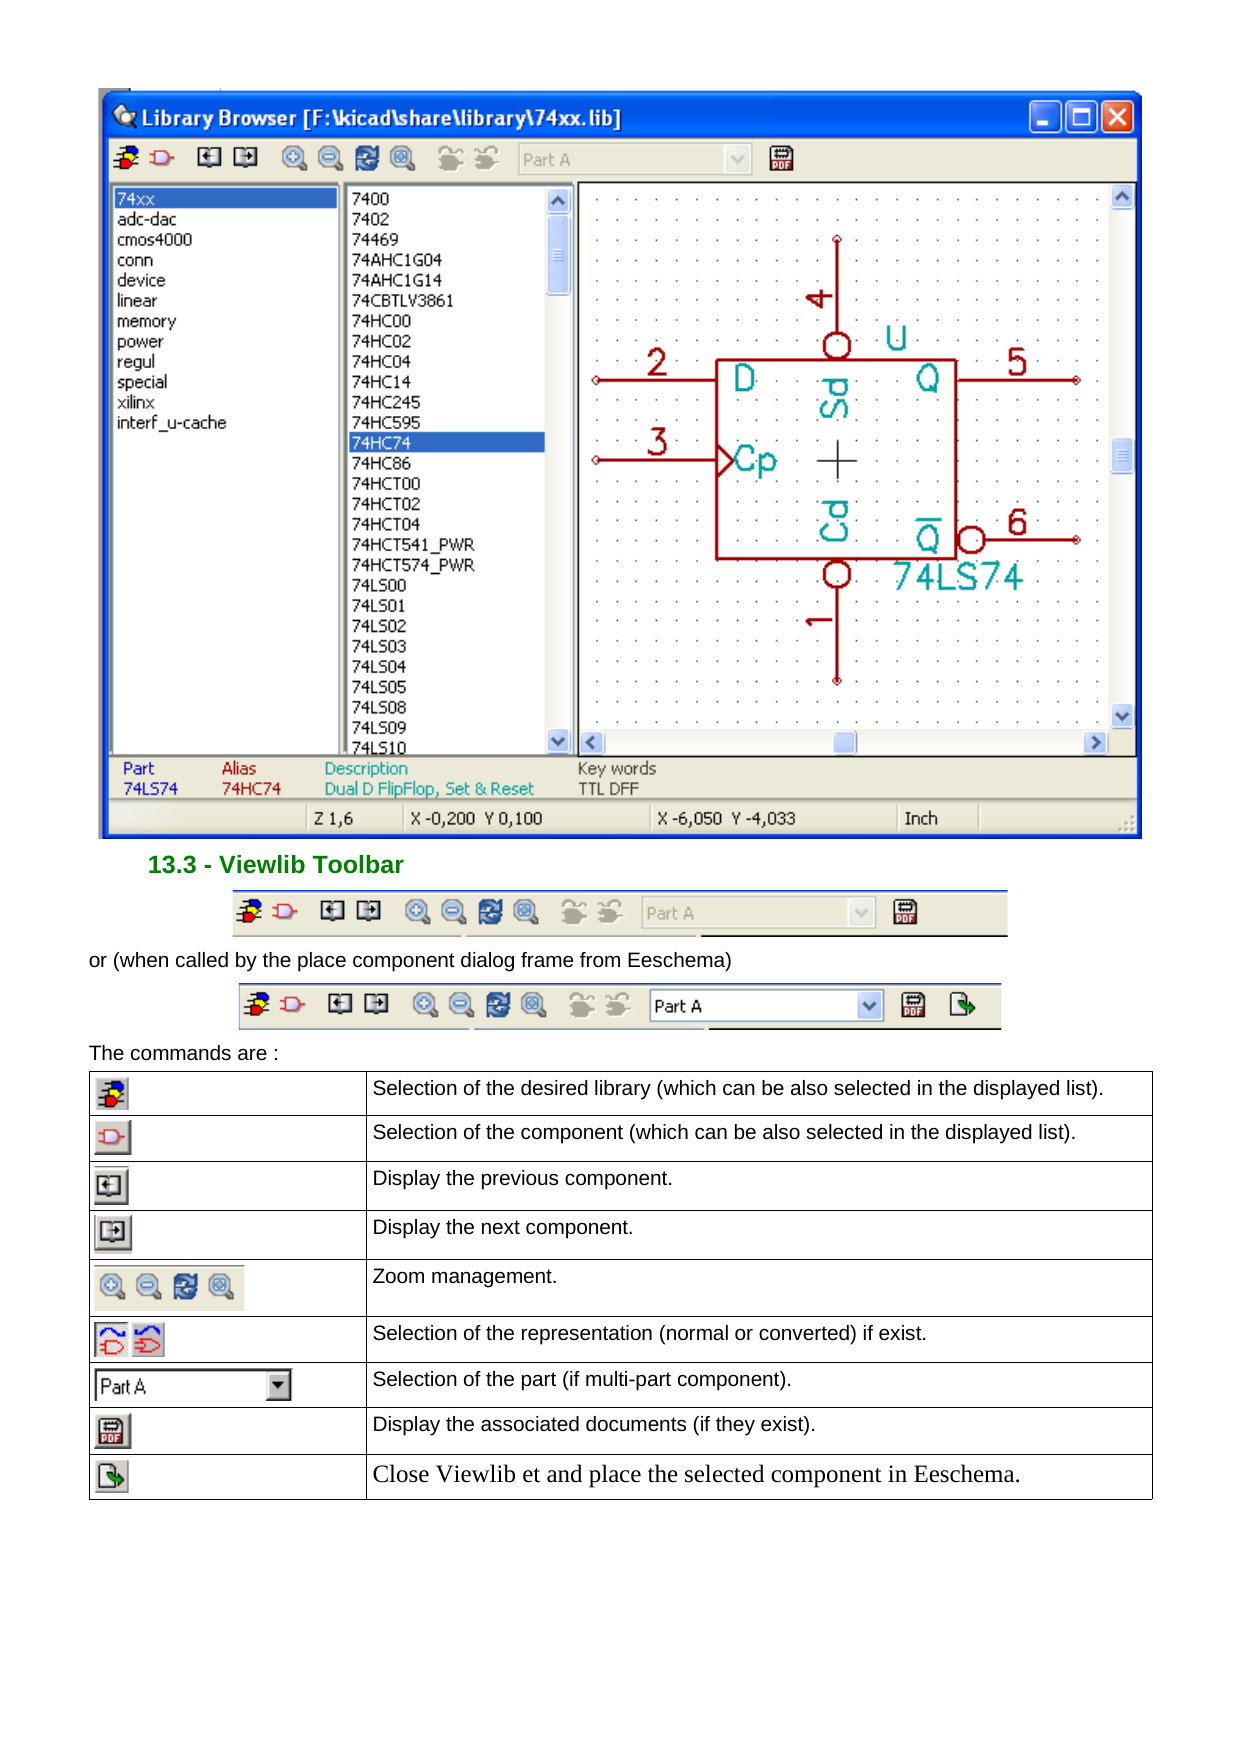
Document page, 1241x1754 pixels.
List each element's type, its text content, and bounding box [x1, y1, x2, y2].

picture [94, 1166, 129, 1205]
table_cell [90, 1162, 366, 1210]
table_cell Selection of the representation (normal or converted) if exist. [367, 1317, 1152, 1362]
table_cell [90, 1211, 366, 1259]
table_header Selection of the desired library (which can be also selected in the displayed list). [367, 1072, 1152, 1115]
table_cell Close Viewlib et and place the selected component in Eeschema. [367, 1455, 1152, 1499]
subtitle Viewlib Toolbar [148, 850, 1152, 878]
table_cell Selection of the part (if multi-part component). [367, 1363, 1152, 1407]
picture [232, 890, 1008, 937]
text The commands are : [88, 1041, 1152, 1064]
table_cell [90, 1363, 366, 1407]
picture [94, 1120, 133, 1155]
picture [94, 1215, 133, 1254]
table_header [90, 1072, 366, 1115]
picture [238, 983, 1002, 1030]
picture [94, 1412, 133, 1449]
table_cell Selection of the component (which can be also selected in the displayed list). [367, 1116, 1152, 1161]
table_cell [90, 1408, 366, 1454]
text or (when called by the place component dialog frame from Eeschema) [88, 948, 1152, 972]
table_cell [90, 1260, 366, 1316]
picture [94, 1265, 245, 1311]
table_cell [90, 1116, 366, 1161]
picture [98, 88, 1142, 839]
table_cell Display the next component. [367, 1211, 1152, 1259]
table_cell Display the previous component. [367, 1162, 1152, 1210]
picture [94, 1460, 129, 1493]
table_cell [90, 1455, 366, 1499]
table_cell [90, 1317, 366, 1362]
table_cell Zoom management. [367, 1260, 1152, 1316]
table_cell Display the associated documents (if they exist). [367, 1408, 1152, 1454]
